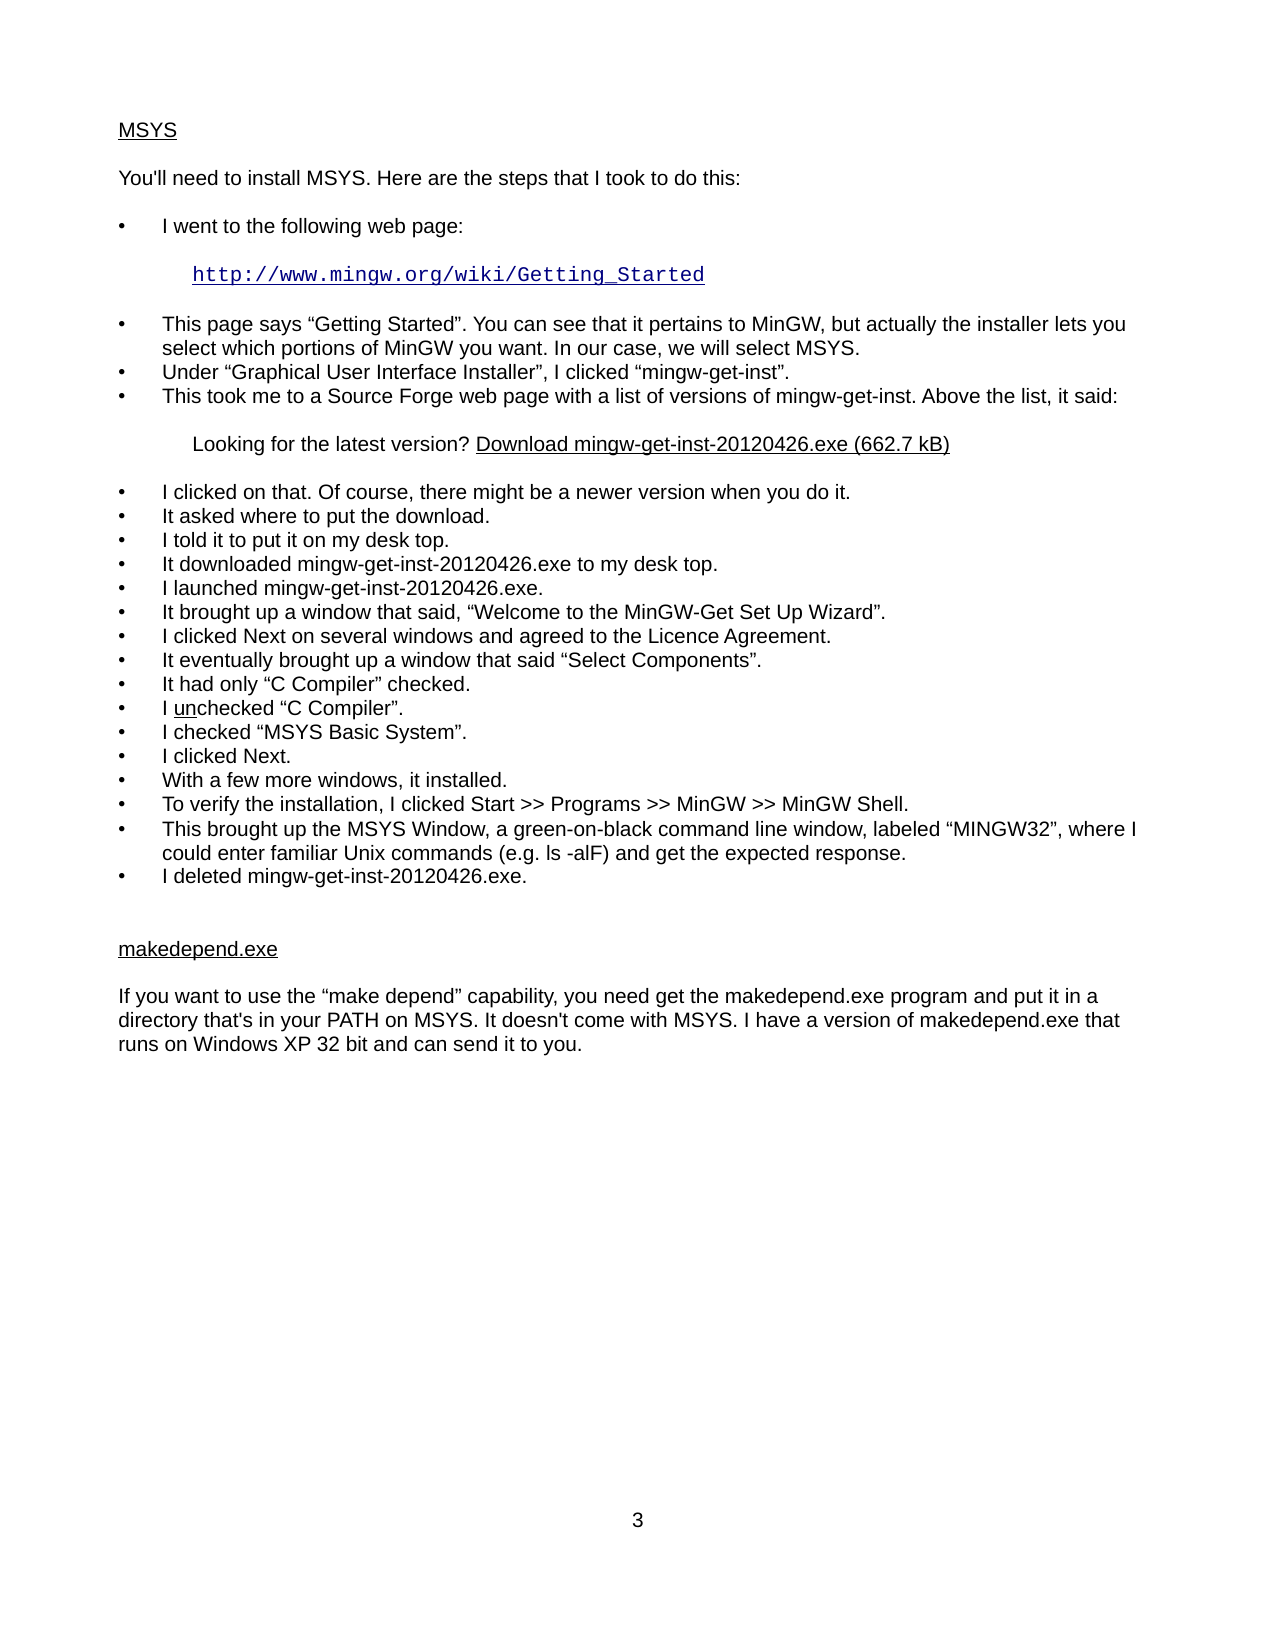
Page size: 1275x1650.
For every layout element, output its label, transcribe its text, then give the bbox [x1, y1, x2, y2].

list I checked “MSYS Basic System”. [118, 720, 1157, 744]
list I unchecked “C Compiler”. [118, 696, 1157, 720]
list It downloaded mingw-get-inst-20120426.exe to my desk top. [118, 552, 1157, 576]
list With a few more windows, it installed. [118, 768, 1157, 792]
text MSYS [118, 118, 1157, 142]
list I clicked Next on several windows and agreed to the Licence Agreement. [118, 624, 1157, 648]
list This took me to a Source Forge web page with a list of versions of mingw-get-inst. Above the list, it said: [118, 383, 1157, 408]
list I clicked Next. [118, 744, 1157, 768]
list Under “Graphical User Interface Installer”, I clicked “mingw-get-inst”. [118, 359, 1157, 383]
list I clicked on that. Of course, there might be a newer version when you do it. [118, 479, 1157, 503]
list This brought up the MSYS Window, a green-on-black command line window, labeled “MINGW32”, where I could enter familiar Unix commands (e.g. ls -alF) and get the expected response. [118, 816, 1157, 864]
text makedepend.exe [118, 936, 1157, 960]
list I went to the following web page: [118, 214, 1157, 238]
list It had only “C Compiler” checked. [118, 672, 1157, 696]
text You'll need to install MSYS. Here are the steps that I took to do this: [118, 166, 1157, 190]
list This page says “Getting Started”. You can see that it pertains to MinGW, but actually the installer lets you select which portions of MinGW you want. In our case, we will select MSYS. [118, 311, 1157, 359]
list It asked where to put the download. [118, 503, 1157, 528]
list I launched mingw-get-inst-20120426.exe. [118, 576, 1157, 600]
list I deleted mingw-get-inst-20120426.exe. [118, 864, 1157, 888]
list To verify the installation, I clicked Start >> Programs >> MinGW >> MinGW Shell. [118, 792, 1157, 816]
text Looking for the latest version? Download mingw-get-inst-20120426.exe (662.7 kB) [118, 432, 1157, 456]
text http://www.mingw.org/wiki/Getting_Started [118, 262, 1157, 288]
list It brought up a window that said, “Welcome to the MinGW-Get Set Up Wizard”. [118, 600, 1157, 624]
list It eventually brought up a window that said “Select Components”. [118, 648, 1157, 672]
list I told it to put it on my desk top. [118, 528, 1157, 552]
text If you want to use the “make depend” capability, you need get the makedepend.exe program and put it in a directory that's in your PATH on MSYS. It doesn't come with MSYS. I have a version of makedepend.exe that runs on Windows XP 32 bit and can send it to you. [118, 984, 1157, 1056]
